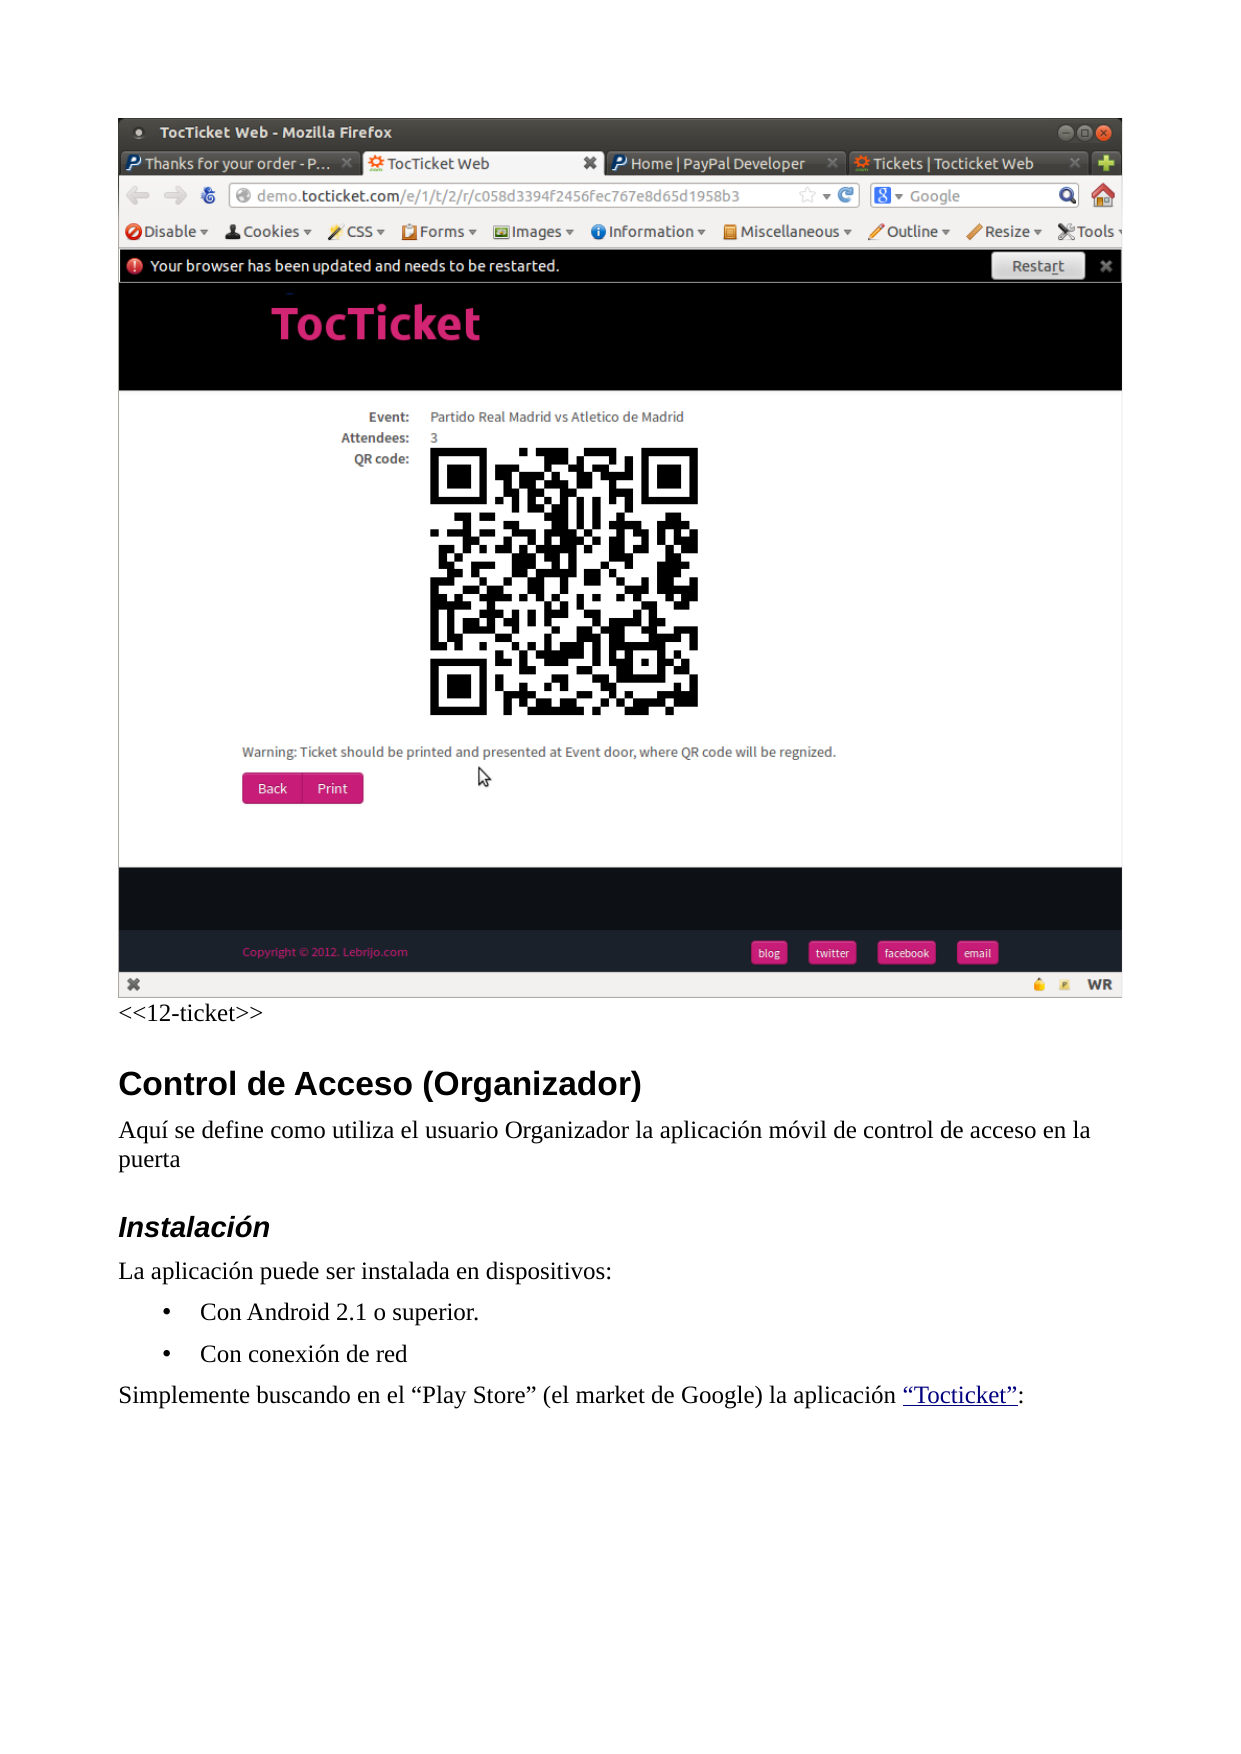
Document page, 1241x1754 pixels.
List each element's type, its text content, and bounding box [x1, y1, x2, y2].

list Con conexión de red [162, 1339, 1122, 1367]
list Con Android 2.1 o superior. [162, 1297, 1122, 1326]
picture [118, 118, 1123, 998]
text Aquí se define como utiliza el usuario Organizador la aplicación móvil de control de acceso en la puerta [118, 1115, 1122, 1173]
text <<12-ticket>> [118, 998, 1122, 1027]
text Simplemente buscando en el “Play Store” (el market de Google) la aplicación “Tocticket”: [118, 1380, 1122, 1409]
text La aplicación puede ser instalada en dispositivos: [118, 1256, 1122, 1285]
subtitle Control de Acceso (Organizador) [118, 1064, 1122, 1103]
subtitle Instalación [118, 1210, 1122, 1244]
